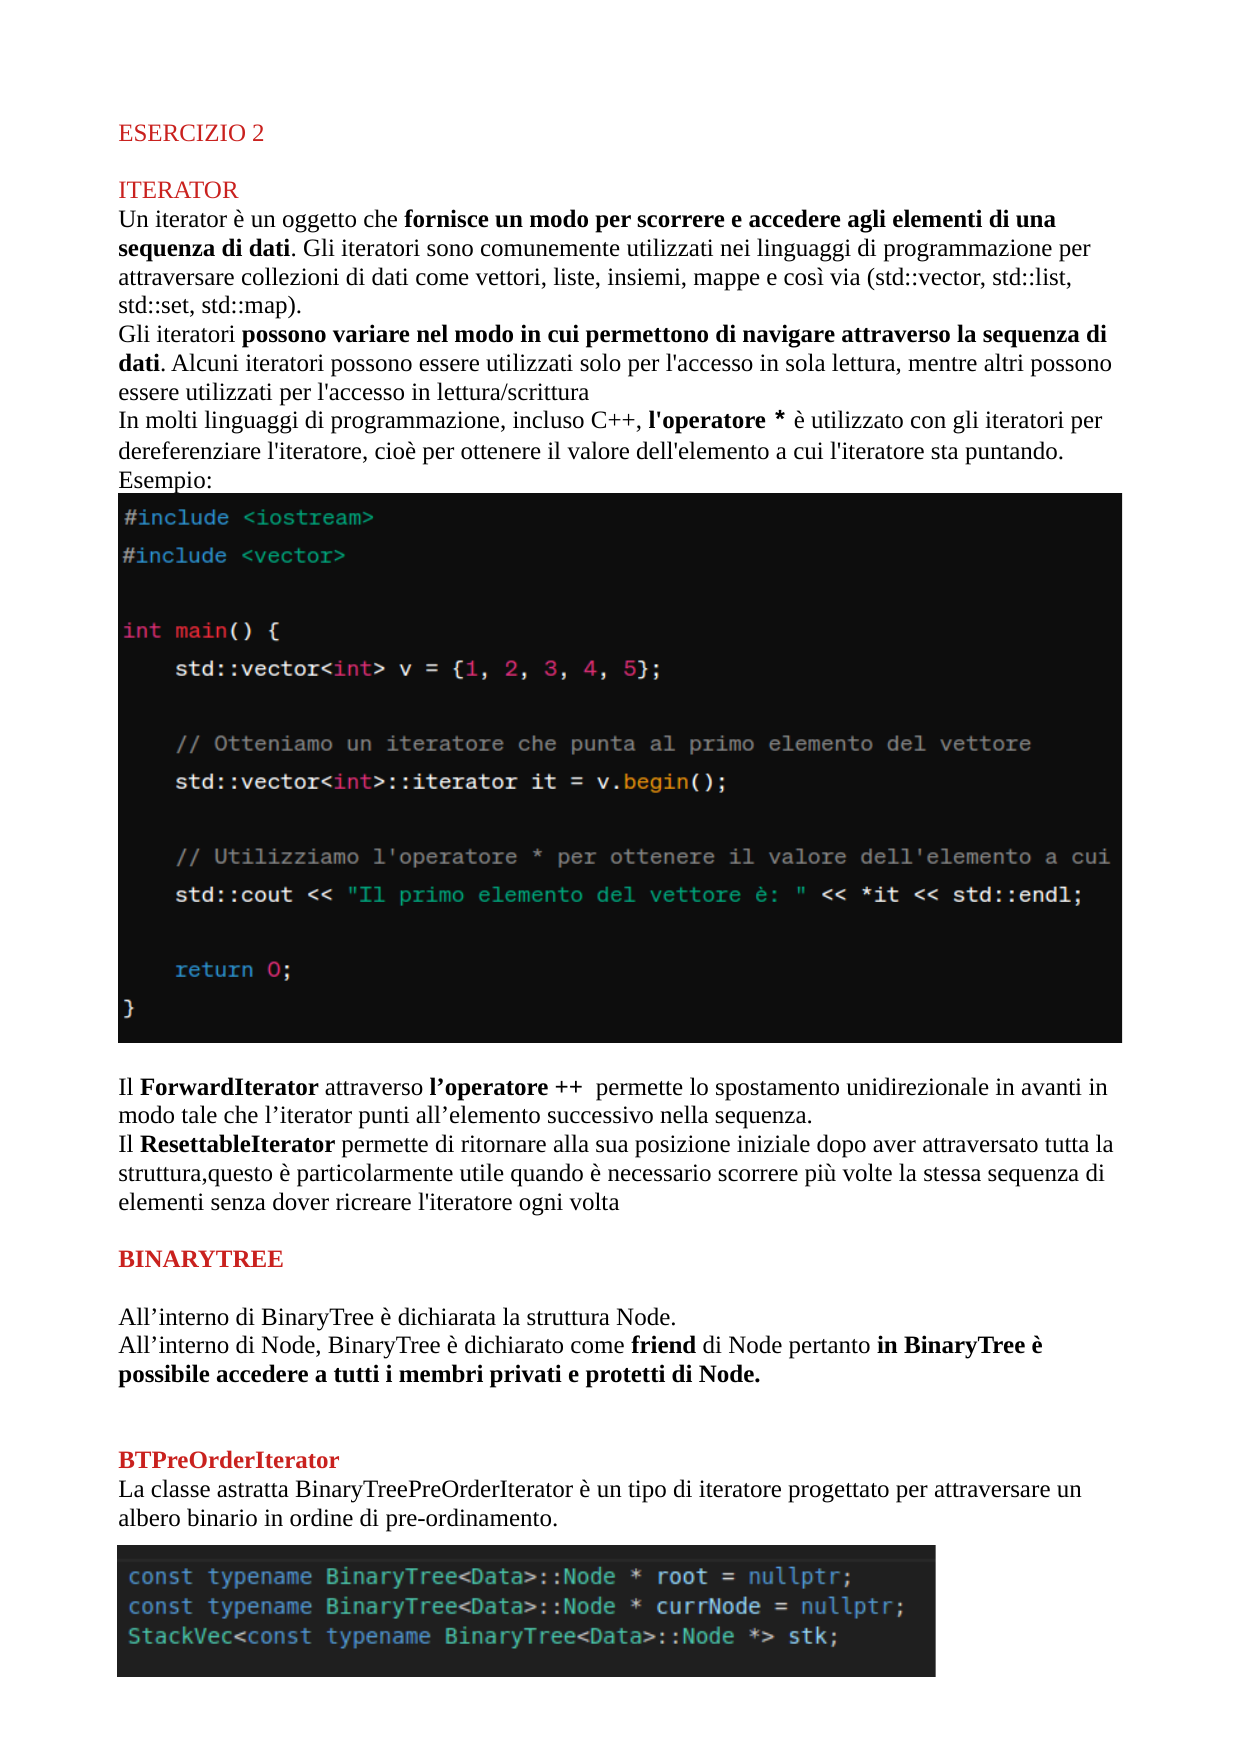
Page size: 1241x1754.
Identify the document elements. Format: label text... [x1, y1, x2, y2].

text La classe astratta BinaryTreePreOrderIterator è un tipo di iteratore progettato per attraversare un albero binario in ordine di pre-ordinamento. [118, 1474, 1122, 1532]
text Il ResettableIterator permette di ritornare alla sua posizione iniziale dopo aver attraversato tutta la struttura,questo è particolarmente utile quando è necessario scorrere più volte la stessa sequenza di elementi senza dover ricreare l'iteratore ogni volta [118, 1129, 1122, 1215]
text Il ForwardIterator attraverso l’operatore ++ permette lo spostamento unidirezionale in avanti in modo tale che l’iterator punti all’elemento successivo nella sequenza. [118, 1072, 1122, 1129]
text In molti linguaggi di programmazione, incluso C++, l'operatore * è utilizzato con gli iteratori per dereferenziare l'iteratore, cioè per ottenere il valore dell'elemento a cui l'iteratore sta puntando. [118, 406, 1122, 465]
text BTPreOrderIterator [118, 1445, 1122, 1474]
text Un iterator è un oggetto che fornisce un modo per scorrere e accedere agli elementi di una sequenza di dati. Gli iteratori sono comunemente utilizzati nei linguaggi di programmazione per attraversare collezioni di dati come vettori, liste, insiemi, mappe e così via (std::vector, std::list, std::set, std::map). [118, 204, 1122, 319]
text Gli iteratori possono variare nel modo in cui permettono di navigare attraverso la sequenza di dati. Alcuni iteratori possono essere utilizzati solo per l'accesso in sola lettura, mentre altri possono essere utilizzati per l'accesso in lettura/scrittura [118, 319, 1122, 406]
picture [117, 1545, 936, 1677]
text All’interno di Node, BinaryTree è dichiarato come friend di Node pertanto in BinaryTree è possibile accedere a tutti i membri privati e protetti di Node. [118, 1330, 1122, 1388]
text ESERCIZIO 2 [118, 118, 1122, 147]
text All’interno di BinaryTree è dichiarata la struttura Node. [118, 1302, 1122, 1330]
text BINARYTREE [118, 1244, 1122, 1273]
picture [118, 493, 1123, 1043]
text Esempio: [118, 465, 1122, 493]
text ITERATOR [118, 176, 1122, 204]
